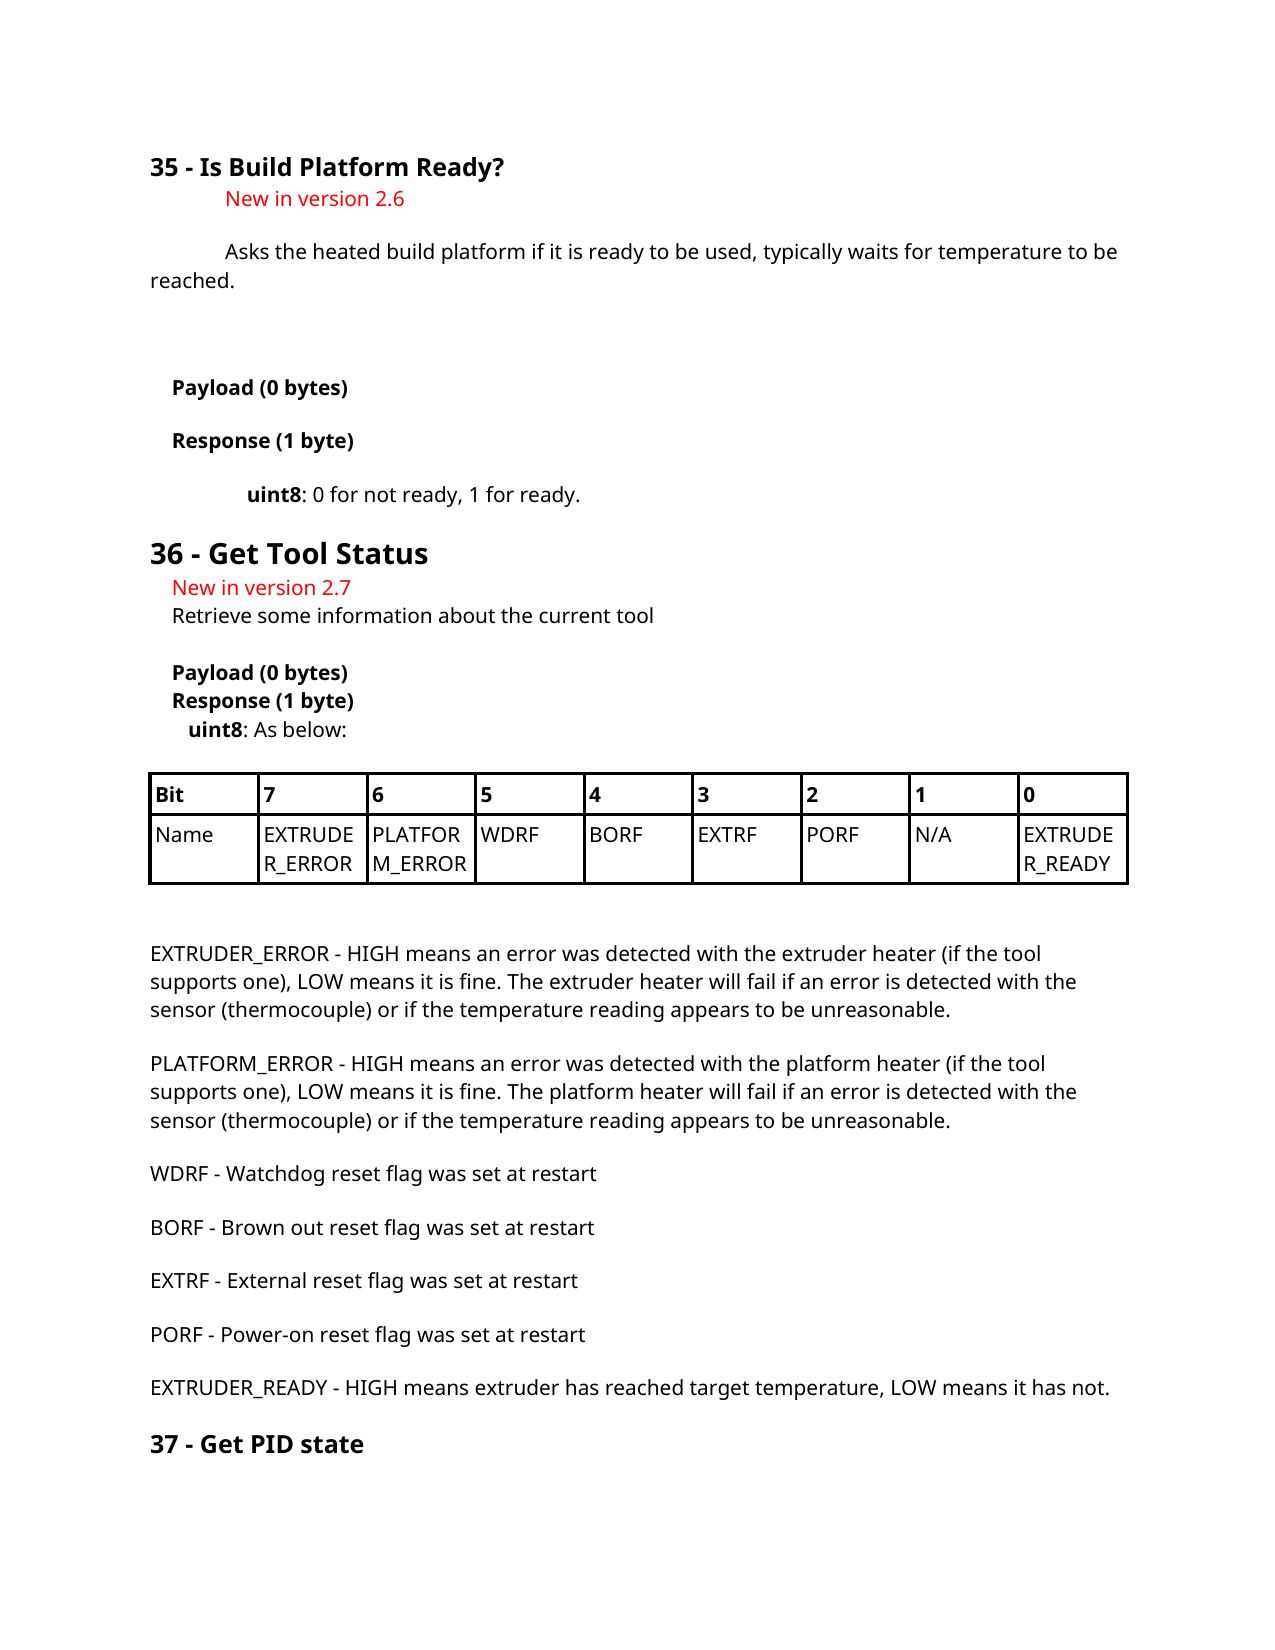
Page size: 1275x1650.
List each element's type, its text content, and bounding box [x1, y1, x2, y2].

table_cell WDRF [477, 816, 583, 882]
table_header Bit [152, 775, 257, 813]
text PLATFORM_ERROR - HIGH means an error was detected with the platform heater (if the tool supports one), LOW means it is fine. The platform heater will fail if an error is detected with the sensor (thermocouple) or if the temperature reading appears to be unreasonable. [150, 1049, 1125, 1134]
text Asks the heated build platform if it is ready to be used, typically waits for temperature to be reached. [150, 237, 1125, 294]
table_cell BORF [586, 816, 691, 882]
text EXTRUDER_READY - HIGH means extruder has reached target temperature, LOW means it has not. [150, 1373, 1125, 1402]
table_header 5 [477, 775, 583, 813]
subtitle 37 - Get PID state [150, 1427, 1125, 1461]
text Response (1 byte) [150, 687, 1125, 715]
table_header 4 [586, 775, 691, 813]
table_cell N/A [911, 816, 1017, 882]
text New in version 2.7 [150, 573, 1125, 601]
text BORF - Brown out reset flag was set at restart [150, 1213, 1125, 1241]
text Retrieve some information about the current tool [150, 601, 1125, 630]
table_cell EXTRF [694, 816, 800, 882]
subtitle 36 - Get Tool Status [150, 533, 1125, 573]
table_cell PLATFORM_ERROR [369, 816, 474, 882]
table_header 7 [260, 775, 366, 813]
table_cell EXTRUDER_READY [1020, 816, 1126, 882]
table_cell EXTRUDER_ERROR [260, 816, 366, 882]
table_header 2 [803, 775, 908, 813]
table_header 6 [369, 775, 474, 813]
table_header 3 [694, 775, 800, 813]
text uint8: 0 for not ready, 1 for ready. [150, 480, 1125, 508]
table_header 1 [911, 775, 1017, 813]
text New in version 2.6 [150, 184, 1125, 212]
table_cell PORF [803, 816, 908, 882]
table_header 0 [1020, 775, 1126, 813]
text Payload (0 bytes) [150, 373, 1125, 401]
text Payload (0 bytes) [150, 658, 1125, 687]
text EXTRUDER_ERROR - HIGH means an error was detected with the extruder heater (if the tool supports one), LOW means it is fine. The extruder heater will fail if an error is detected with the sensor (thermocouple) or if the temperature reading appears to be unreasonable. [150, 939, 1125, 1024]
text WDRF - Watchdog reset flag was set at restart [150, 1159, 1125, 1188]
text PORF - Power-on reset flag was set at restart [150, 1320, 1125, 1348]
table_cell Name [152, 816, 257, 882]
text Response (1 byte) [150, 426, 1125, 455]
text EXTRF - External reset flag was set at restart [150, 1266, 1125, 1295]
subtitle 35 - Is Build Platform Ready? [150, 150, 1125, 184]
text uint8: As below: [150, 715, 1125, 743]
